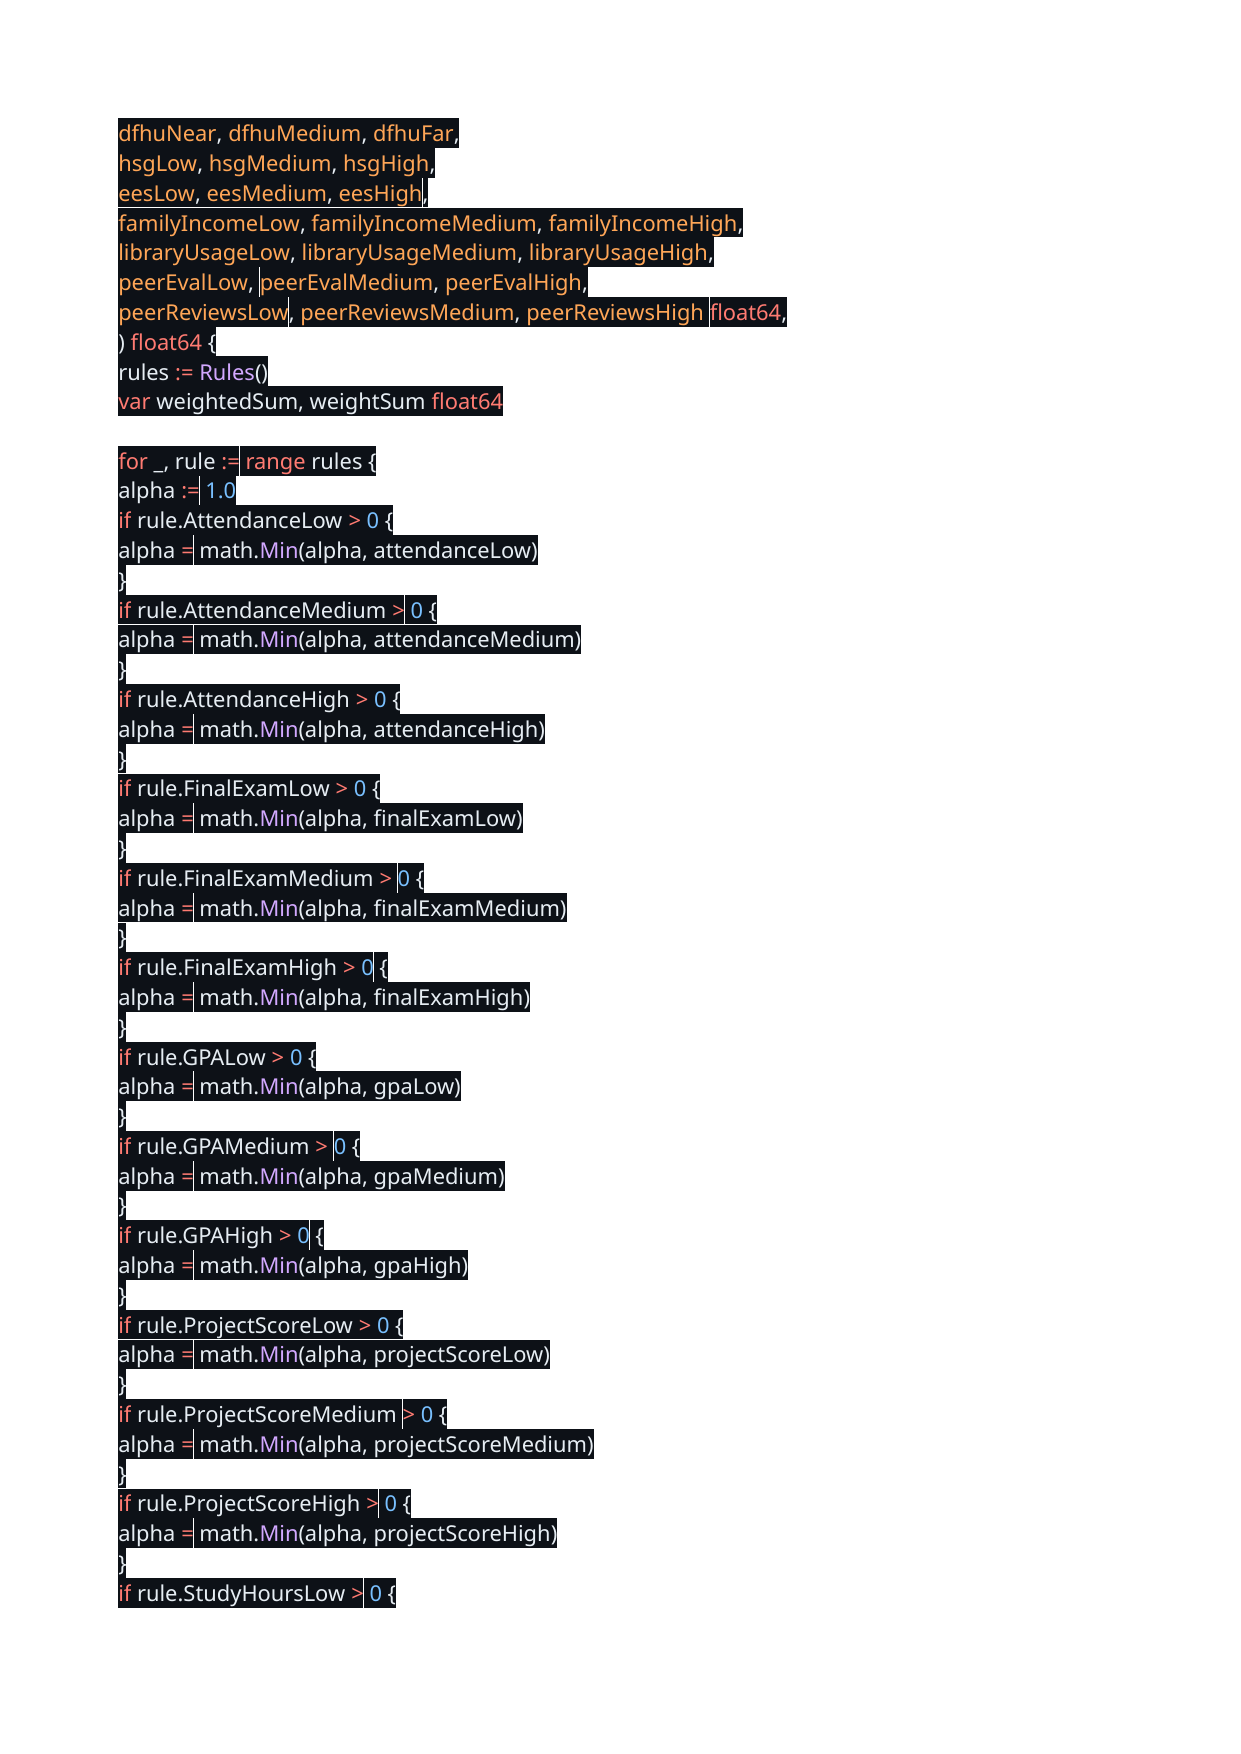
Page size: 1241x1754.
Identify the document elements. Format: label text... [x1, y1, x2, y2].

text if rule.GPALow > 0 { [118, 1042, 1122, 1071]
text alpha := 1.0 [118, 476, 1122, 505]
text if rule.FinalExamLow > 0 { [118, 773, 1122, 803]
text } [118, 1548, 1122, 1578]
text } [118, 1459, 1122, 1488]
text if rule.StudyHoursLow > 0 { [118, 1578, 1122, 1608]
text } [118, 833, 1122, 863]
text if rule.ProjectScoreLow > 0 { [118, 1310, 1122, 1339]
text if rule.ProjectScoreMedium > 0 { [118, 1399, 1122, 1429]
text alpha = math.Min(alpha, gpaHigh) [118, 1250, 1122, 1280]
text libraryUsageLow, libraryUsageMedium, libraryUsageHigh, [118, 237, 1122, 267]
text var weightedSum, weightSum float64 [118, 386, 1122, 416]
text alpha = math.Min(alpha, projectScoreMedium) [118, 1429, 1122, 1459]
text dfhuNear, dfhuMedium, dfhuFar, [118, 118, 1122, 148]
text if rule.FinalExamHigh > 0 { [118, 952, 1122, 982]
text alpha = math.Min(alpha, gpaMedium) [118, 1161, 1122, 1191]
text alpha = math.Min(alpha, projectScoreLow) [118, 1339, 1122, 1369]
text rules := Rules() [118, 356, 1122, 386]
text } [118, 1369, 1122, 1399]
text if rule.AttendanceLow > 0 { [118, 505, 1122, 535]
text alpha = math.Min(alpha, projectScoreHigh) [118, 1518, 1122, 1548]
text if rule.ProjectScoreHigh > 0 { [118, 1488, 1122, 1518]
text familyIncomeLow, familyIncomeMedium, familyIncomeHigh, [118, 207, 1122, 237]
text } [118, 922, 1122, 952]
text } [118, 1191, 1122, 1220]
text for _, rule := range rules { [118, 446, 1122, 476]
text if rule.FinalExamMedium > 0 { [118, 863, 1122, 893]
text eesLow, eesMedium, eesHigh, [118, 178, 1122, 207]
text peerEvalLow, peerEvalMedium, peerEvalHigh, [118, 267, 1122, 297]
text ) float64 { [118, 327, 1122, 356]
text alpha = math.Min(alpha, finalExamHigh) [118, 982, 1122, 1012]
text if rule.AttendanceMedium > 0 { [118, 595, 1122, 624]
text peerReviewsLow, peerReviewsMedium, peerReviewsHigh float64, [118, 297, 1122, 327]
text } [118, 1101, 1122, 1131]
text } [118, 1012, 1122, 1042]
text hsgLow, hsgMedium, hsgHigh, [118, 148, 1122, 178]
text } [118, 654, 1122, 684]
text } [118, 1280, 1122, 1310]
text if rule.AttendanceHigh > 0 { [118, 684, 1122, 714]
text alpha = math.Min(alpha, finalExamMedium) [118, 893, 1122, 922]
text alpha = math.Min(alpha, attendanceMedium) [118, 624, 1122, 654]
text } [118, 565, 1122, 595]
text if rule.GPAHigh > 0 { [118, 1220, 1122, 1250]
text alpha = math.Min(alpha, gpaLow) [118, 1071, 1122, 1101]
text alpha = math.Min(alpha, attendanceHigh) [118, 714, 1122, 744]
text alpha = math.Min(alpha, attendanceLow) [118, 535, 1122, 565]
text alpha = math.Min(alpha, finalExamLow) [118, 803, 1122, 833]
text if rule.GPAMedium > 0 { [118, 1131, 1122, 1161]
text } [118, 744, 1122, 773]
